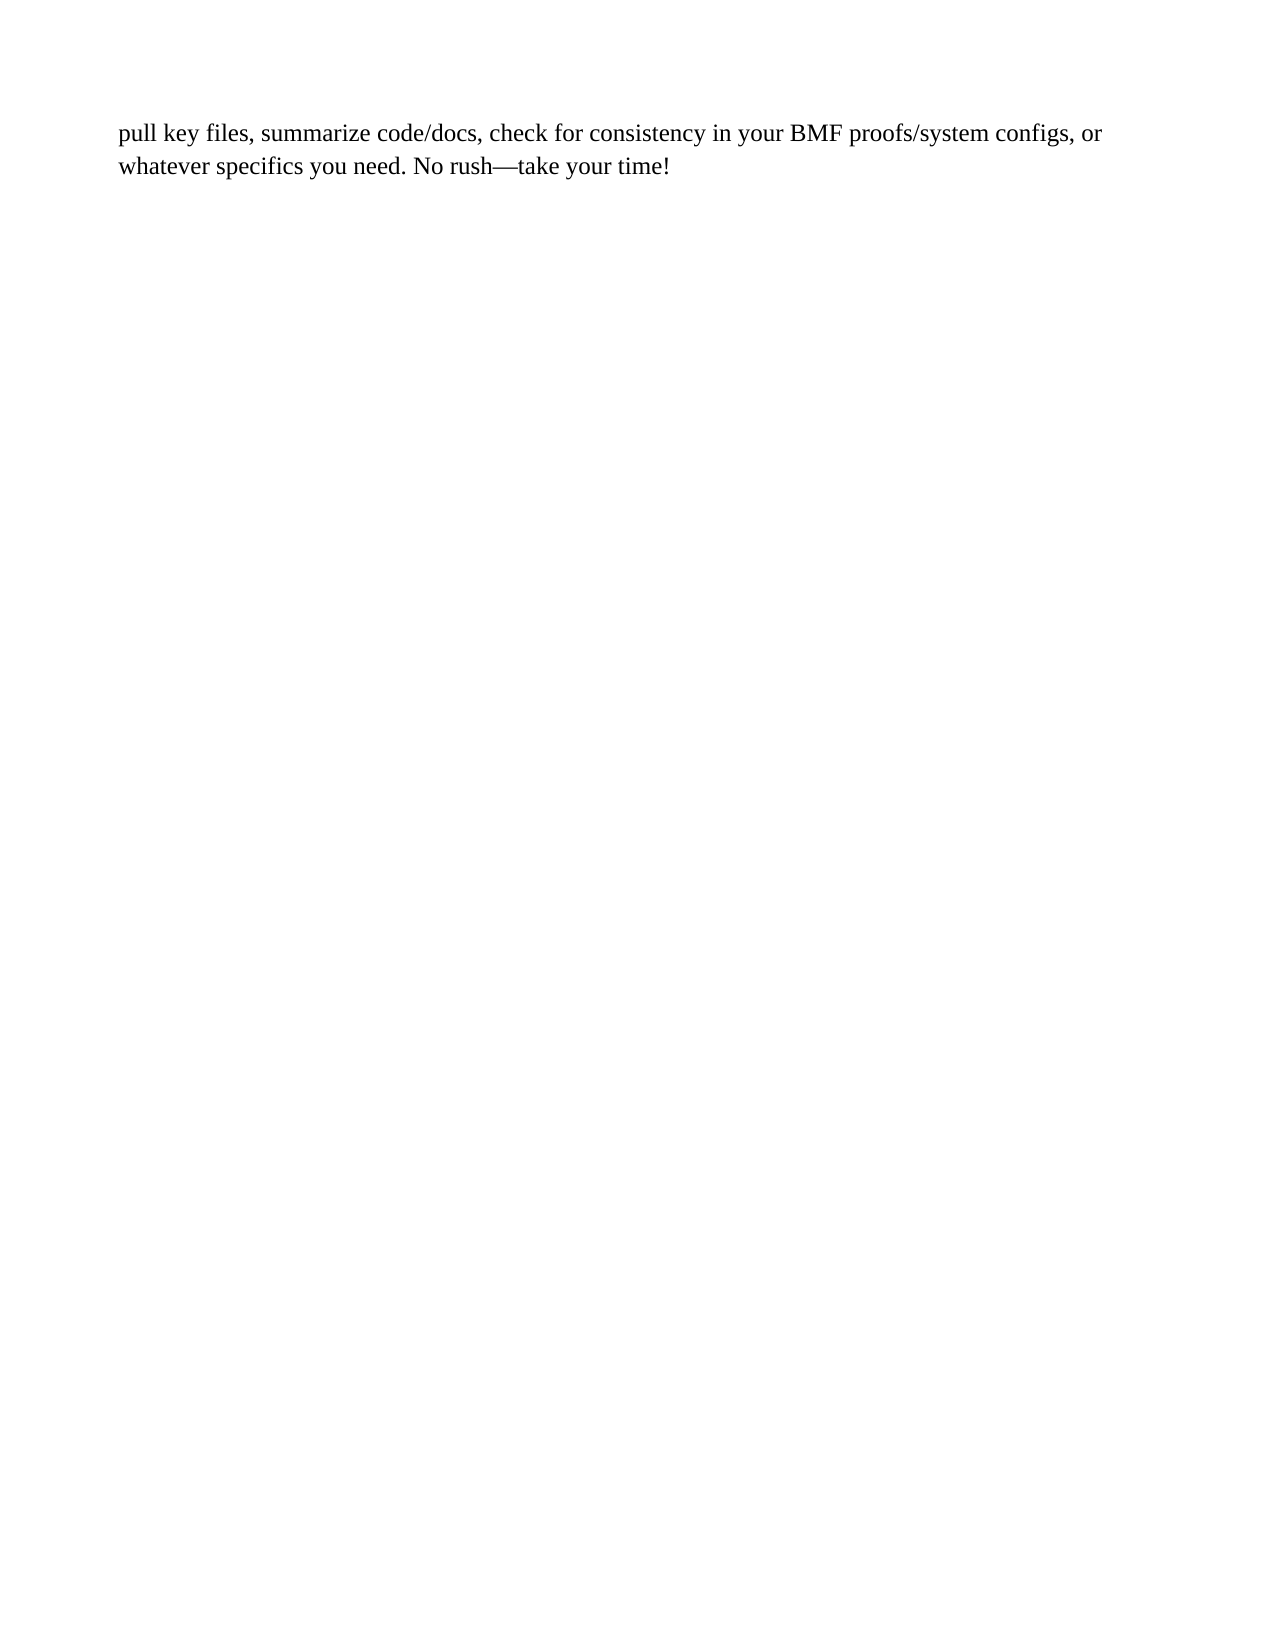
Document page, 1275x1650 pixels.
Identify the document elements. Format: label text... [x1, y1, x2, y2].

text pull key files, summarize code/docs, check for consistency in your BMF proofs/system configs, or whatever specifics you need. No rush—take your time! [118, 118, 1157, 180]
